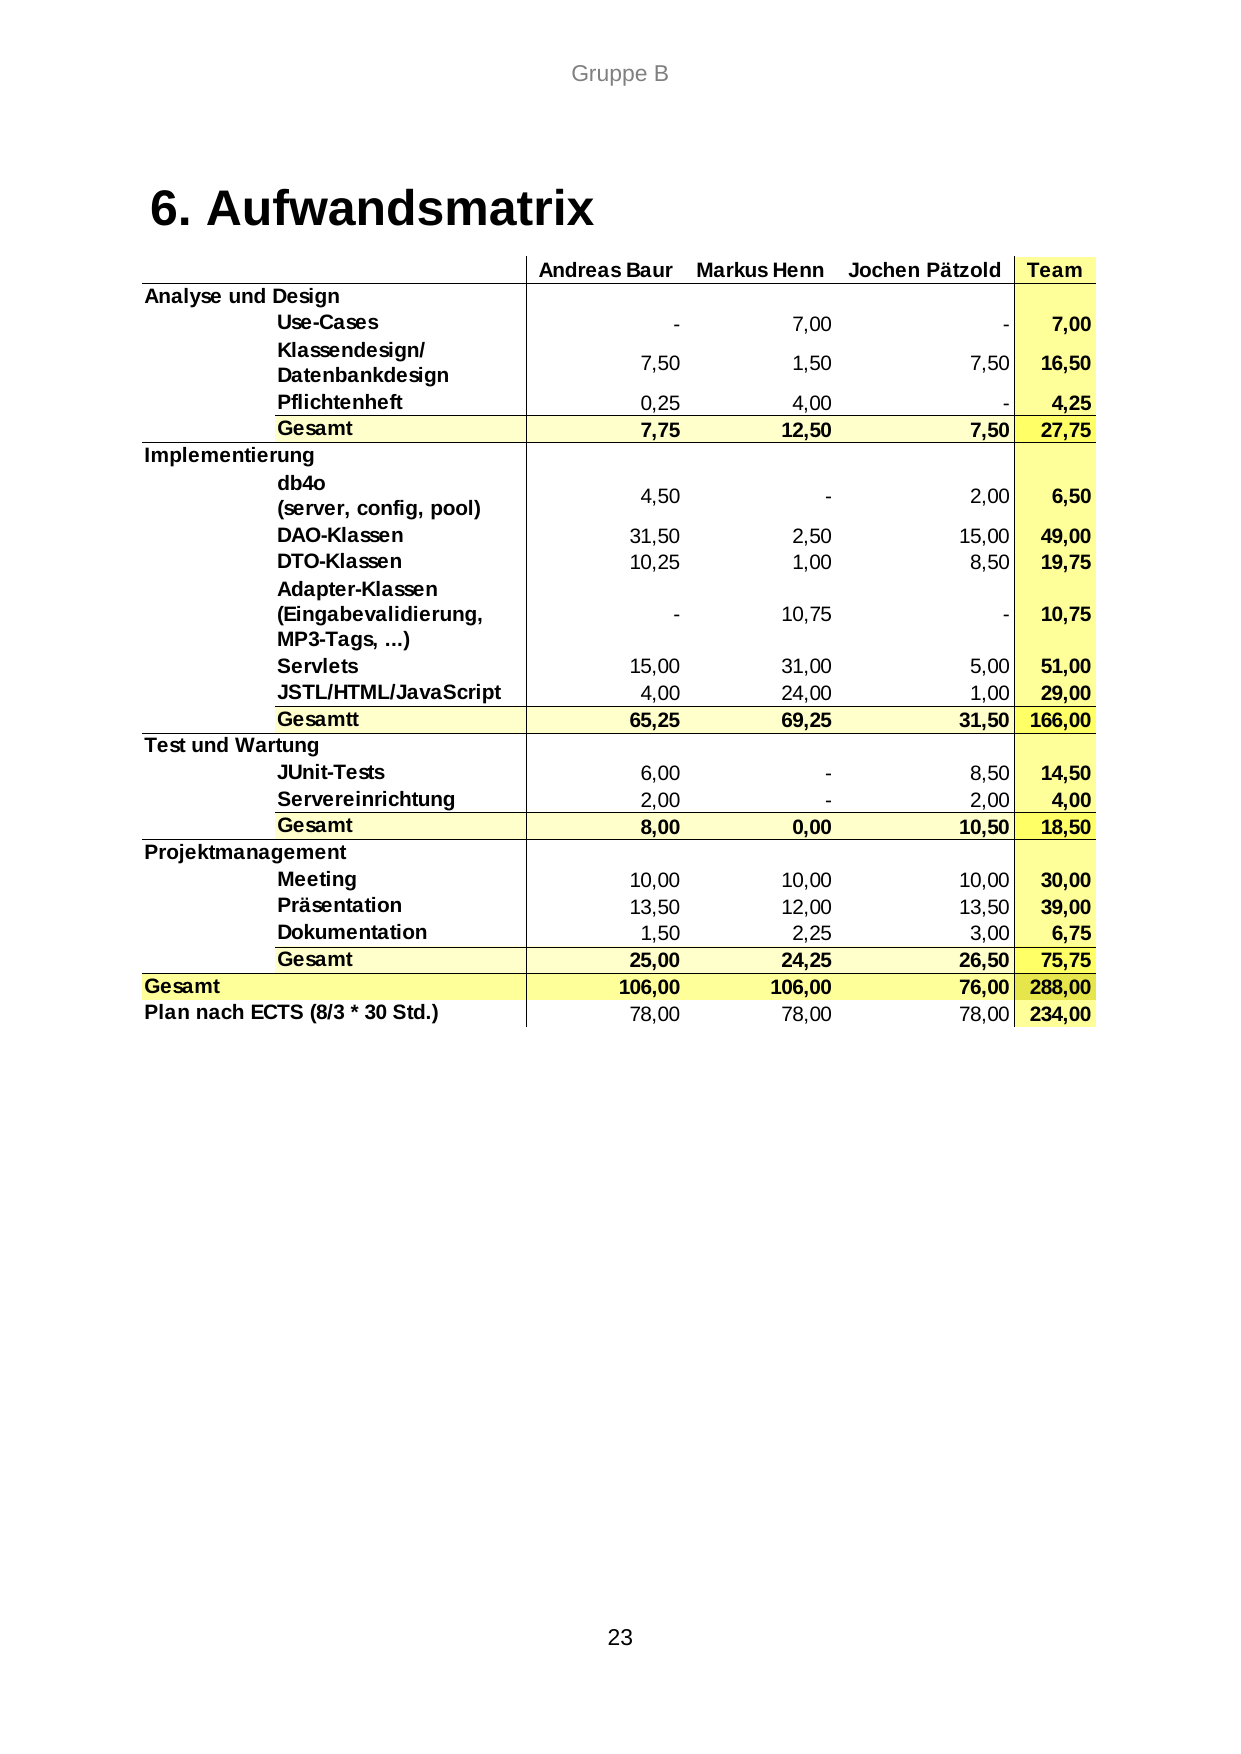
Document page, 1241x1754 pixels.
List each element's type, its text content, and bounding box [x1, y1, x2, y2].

subtitle Aufwandsmatrix [150, 180, 1090, 236]
